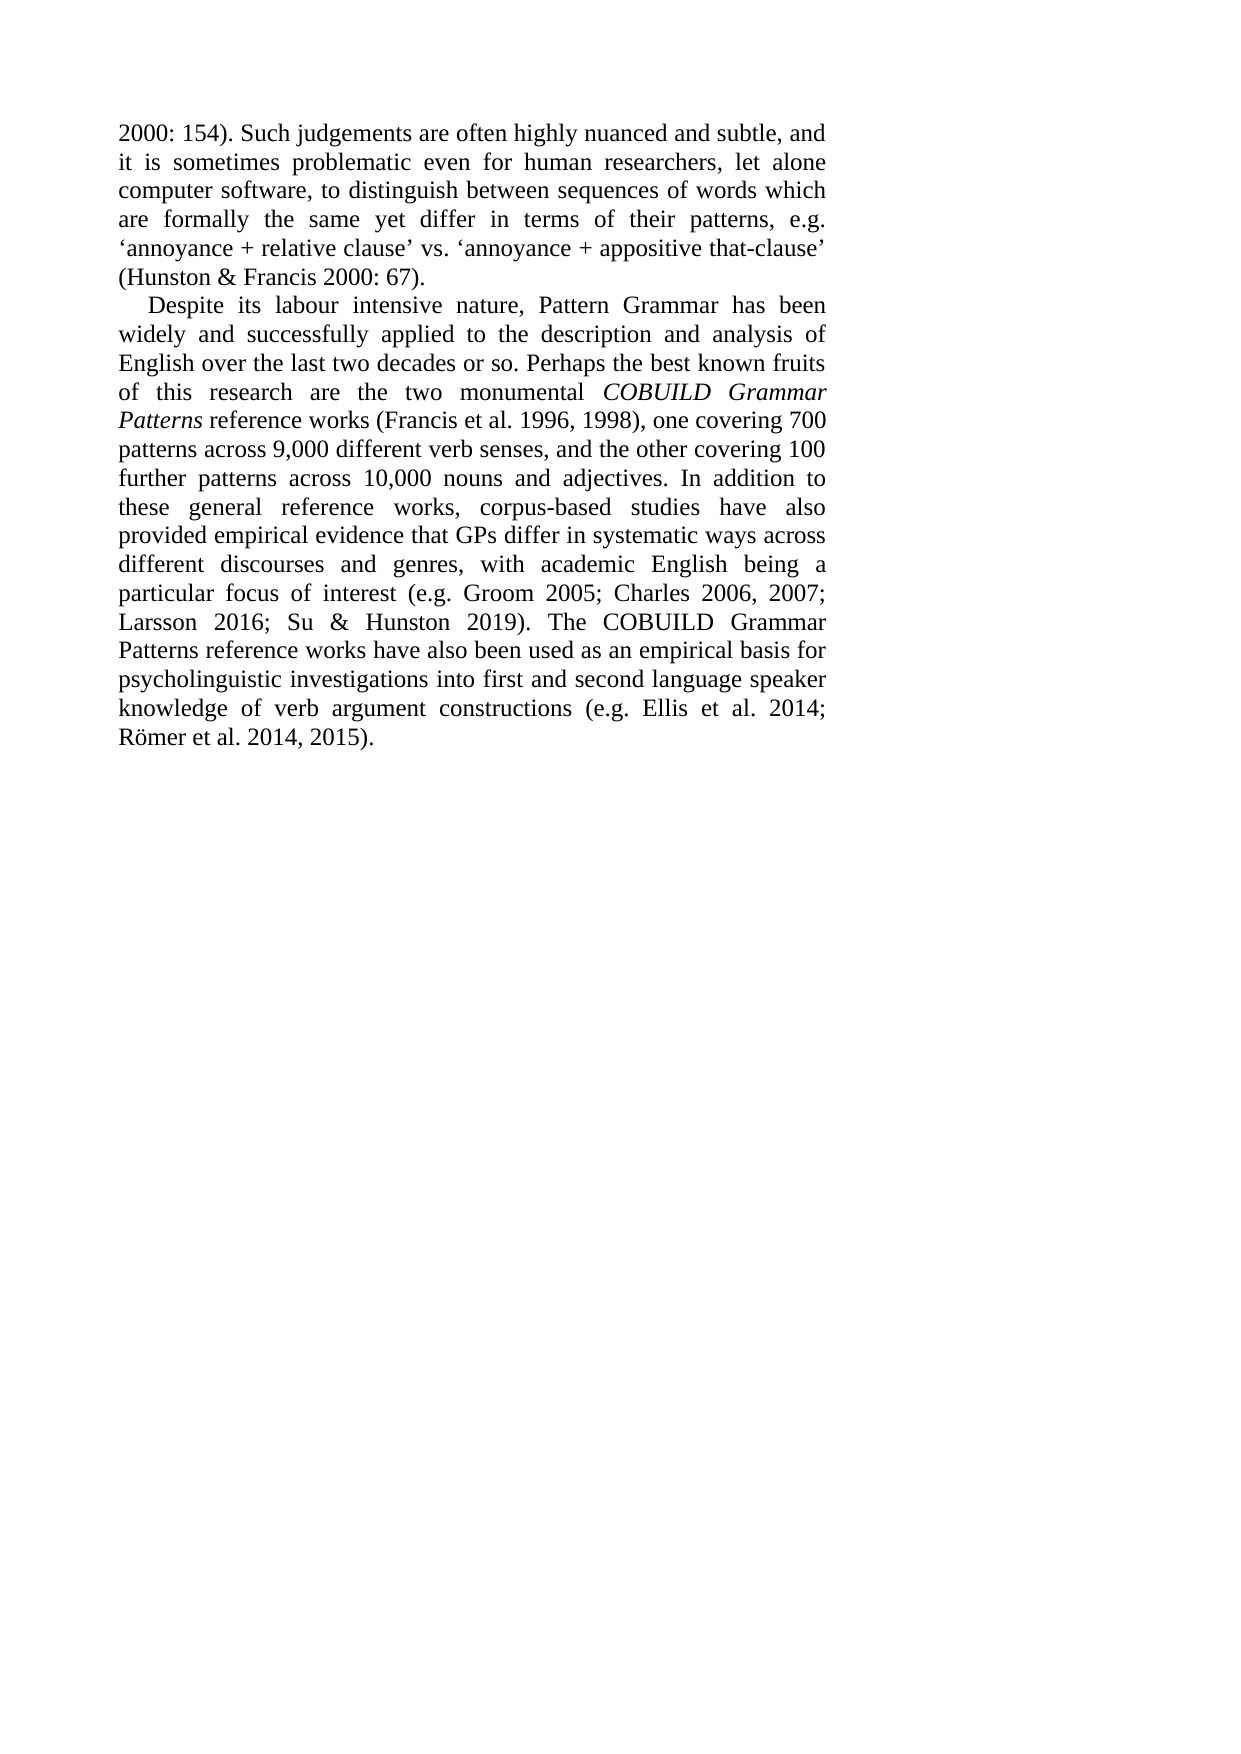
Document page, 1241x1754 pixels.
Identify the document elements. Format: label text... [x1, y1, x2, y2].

text Despite its labour intensive nature, Pattern Grammar has been widely and successfully applied to the description and analysis of English over the last two decades or so. Perhaps the best known fruits of this research are the two monumental COBUILD Grammar Patterns reference works (Francis et al. 1996, 1998), one covering 700 patterns across 9,000 different verb senses, and the other covering 100 further patterns across 10,000 nouns and adjectives. In addition to these general reference works, corpus-based studies have also provided empirical evidence that GPs differ in systematic ways across different discourses and genres, with academic English being a particular focus of interest (e.g. Groom 2005; Charles 2006, 2007; Larsson 2016; Su & Hunston 2019). The COBUILD Grammar Patterns reference works have also been used as an empirical basis for psycholinguistic investigations into first and second language speaker knowledge of verb argument constructions (e.g. Ellis et al. 2014; Römer et al. 2014, 2015). [118, 291, 827, 751]
text Although Pattern Grammar is unquestionably a corpus-based approach to grammatical description, it is nevertheless highly reliant on the manual qualitative analysis of concordance lines, and thus on the application of human judgement in the identifying of patterns and the meaning groups associated with them. This is because the identification of GPs in attested language corpora essentially involves perceiving a similarity between linguistic items which may not be identical on the surface, but which have some underlying regularity of form and meaning, which at the current time can only be reliably identified by a human analyst. For example, the sequence of words it is ironic that is a representative of a general pattern beginning with it, ending with a that-clause (with optional that) and containing a linking verb (e.g. be, seem, look), followed by an adjective expressing evaluation of a given situation, e.g. it is not surprising that, it looks very unlikely that, it seems very peculiar that (Hunston & Francis 2000: 154). Such judgements are often highly nuanced and subtle, and it is sometimes problematic even for human researchers, let alone computer software, to distinguish between sequences of words which are formally the same yet differ in terms of their patterns, e.g. ‘annoyance + relative clause’ vs. ‘annoyance + appositive that-clause’ (Hunston & Francis 2000: 67). [118, 118, 827, 291]
